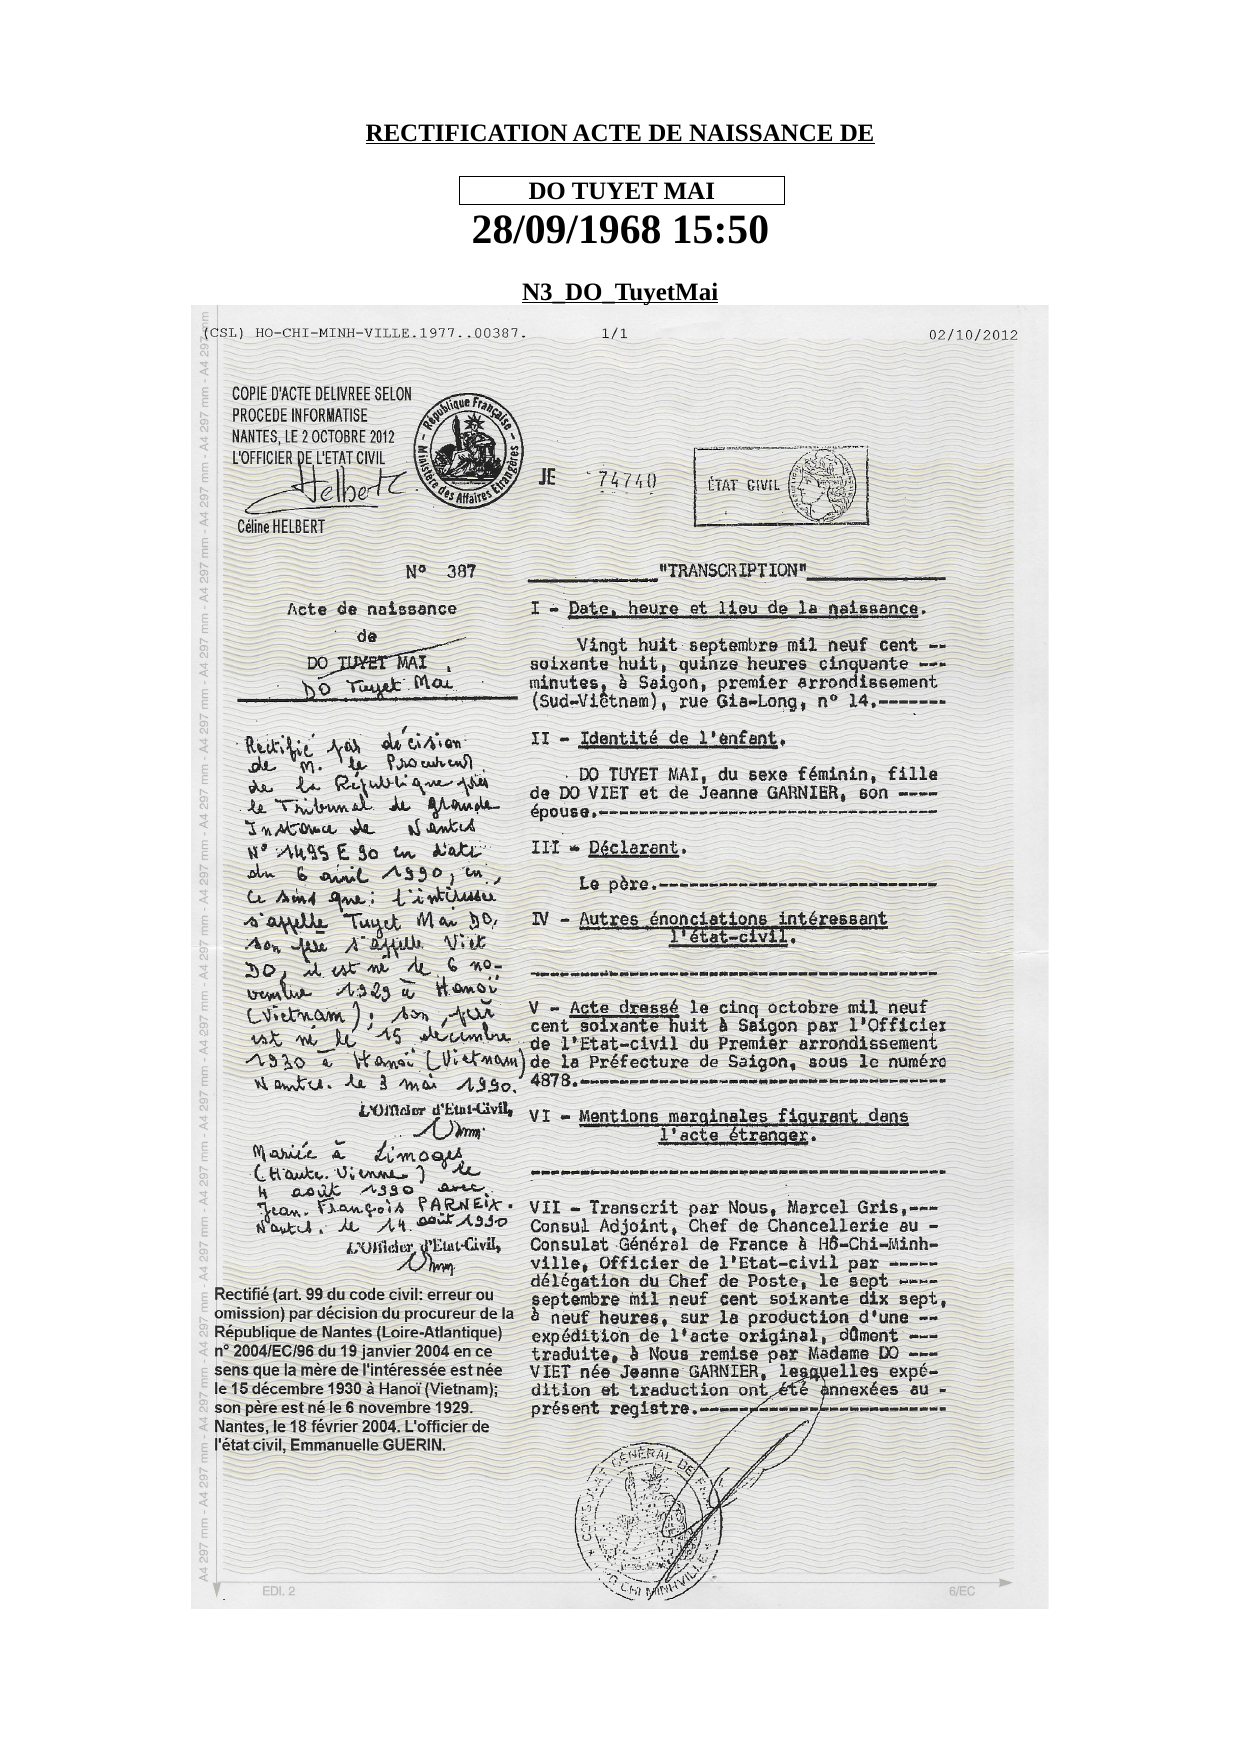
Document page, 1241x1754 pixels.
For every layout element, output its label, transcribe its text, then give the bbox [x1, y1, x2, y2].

text N3_DO_TuyetMai [118, 277, 1122, 305]
text 28/09/1968 15:50 [118, 204, 1122, 252]
text DO TUYET MAI [460, 177, 784, 204]
text RECTIFICATION ACTE DE NAISSANCE DE [118, 118, 1122, 147]
picture [191, 305, 1049, 1609]
